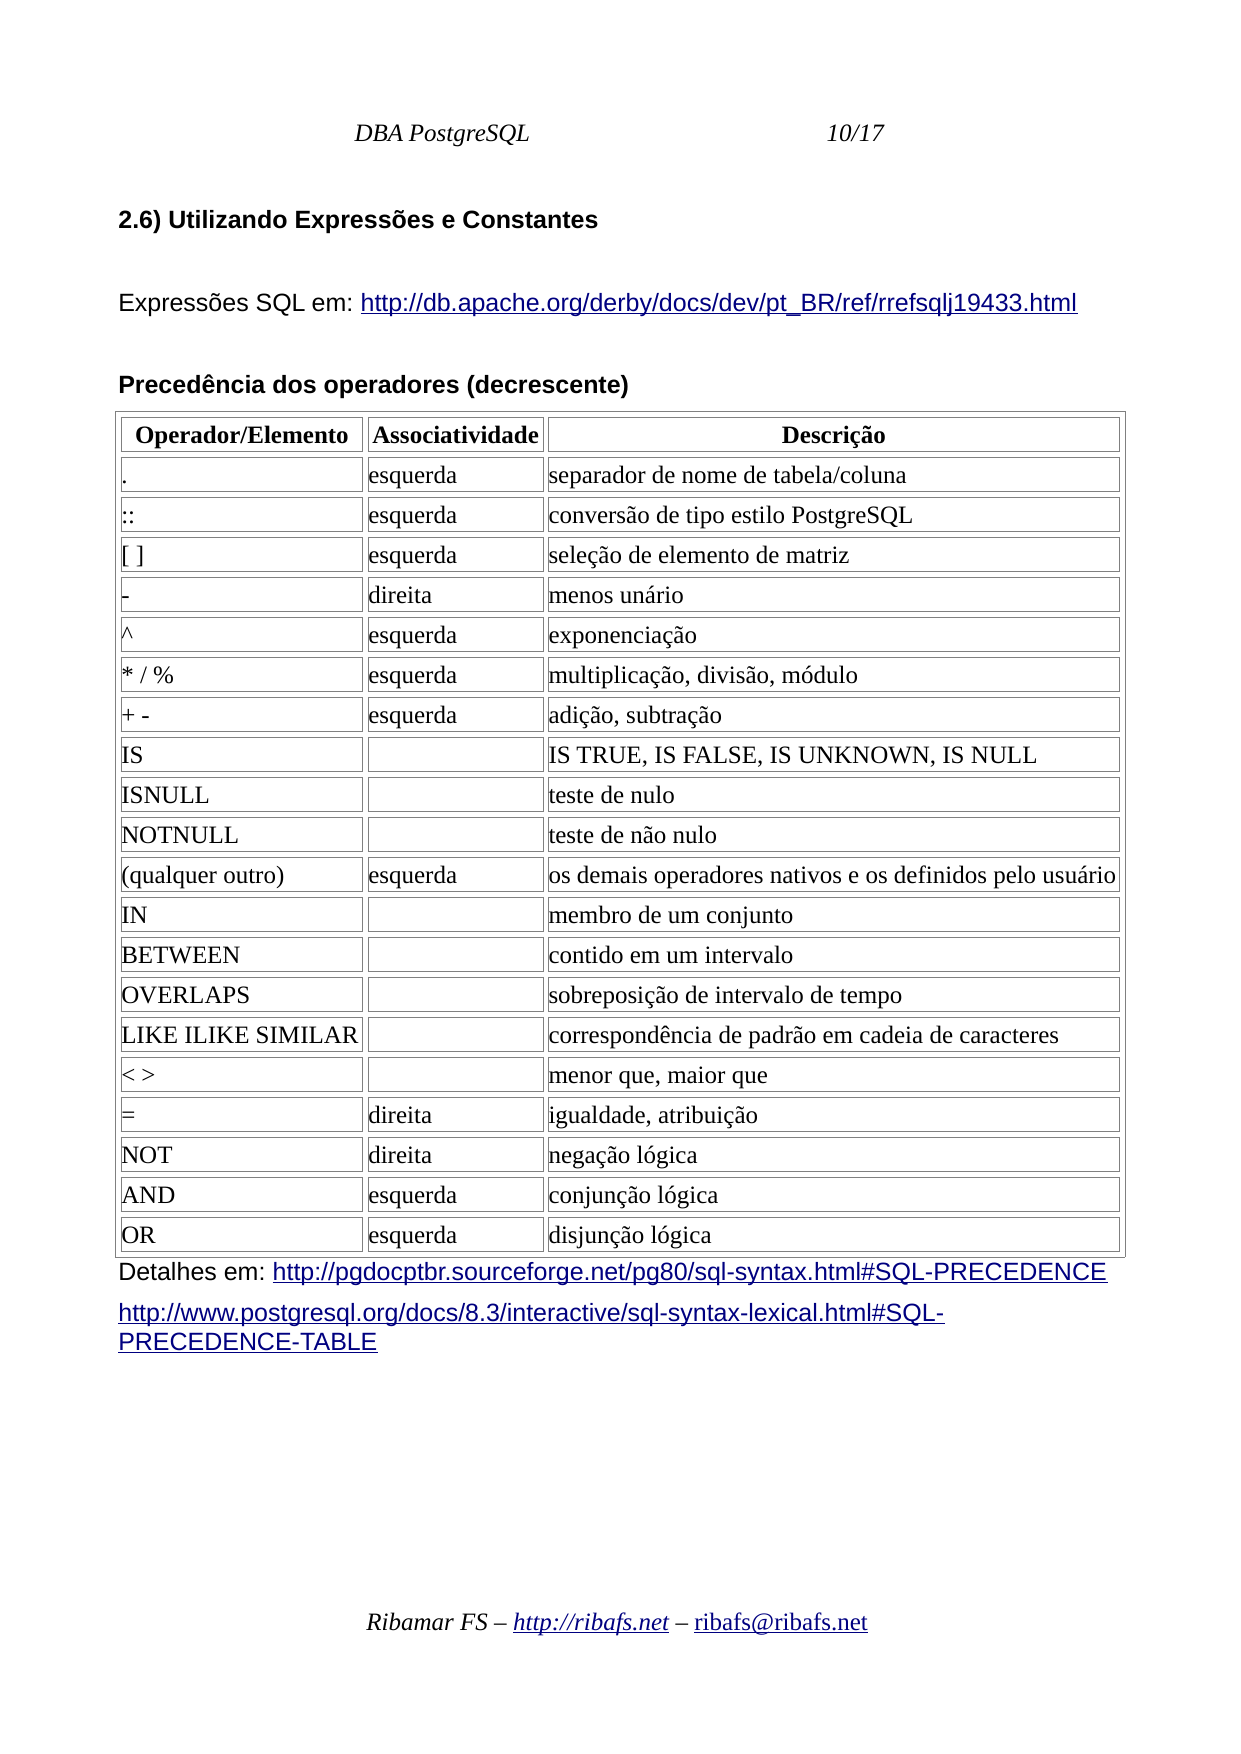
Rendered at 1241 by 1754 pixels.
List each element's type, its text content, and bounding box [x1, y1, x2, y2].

table_cell OR [118, 1211, 365, 1251]
text Expressões SQL em: http://db.apache.org/derby/docs/dev/pt_BR/ref/rrefsqlj19433.html [118, 288, 1122, 316]
table_cell [365, 891, 545, 931]
table_cell membro de um conjunto [545, 891, 1122, 931]
table_cell :: [118, 491, 365, 531]
table_cell conjunção lógica [545, 1171, 1122, 1211]
table_cell [369, 1058, 543, 1091]
table_cell [365, 1011, 545, 1051]
table_cell menos unário [545, 571, 1122, 611]
table_cell [365, 771, 545, 811]
table_cell OVERLAPS [118, 971, 365, 1011]
table_cell [ ] [118, 531, 365, 571]
table_cell direita [365, 571, 545, 611]
table_cell NOT [118, 1131, 365, 1171]
table_header Operador/Elemento [118, 412, 365, 451]
table_cell seleção de elemento de matriz [545, 531, 1122, 571]
table_cell [369, 938, 543, 971]
table_cell . [118, 451, 365, 491]
table_cell < > [118, 1051, 365, 1091]
table_cell separador de nome de tabela/coluna [545, 451, 1122, 491]
table_cell [365, 731, 545, 771]
table_cell teste de nulo [545, 771, 1122, 811]
table_cell teste de não nulo [545, 811, 1122, 851]
table_cell NOTNULL [118, 811, 365, 851]
table_cell direita [365, 1131, 545, 1171]
table_cell exponenciação [545, 611, 1122, 651]
table_cell negação lógica [545, 1131, 1122, 1171]
table_cell [365, 971, 545, 1011]
text Detalhes em: http://pgdocptbr.sourceforge.net/pg80/sql-syntax.html#SQL-PRECEDENCE [118, 1258, 1122, 1286]
table_cell [369, 978, 543, 1011]
table_cell * / % [118, 651, 365, 691]
table_cell esquerda [365, 691, 545, 731]
table_cell ISNULL [118, 771, 365, 811]
table_cell - [122, 578, 362, 611]
table_cell igualdade, atribuição [545, 1091, 1122, 1131]
table_cell esquerda [365, 1171, 545, 1211]
table_cell [365, 931, 545, 971]
table_cell sobreposição de intervalo de tempo [545, 971, 1122, 1011]
table_cell [369, 738, 543, 771]
text http://www.postgresql.org/docs/8.3/interactive/sql-syntax-lexical.html#SQL-PRECEDENCE-TABLE [118, 1298, 1122, 1356]
table_cell esquerda [365, 1211, 545, 1251]
table_cell [365, 811, 545, 851]
table_cell [369, 1018, 543, 1051]
table_cell disjunção lógica [545, 1211, 1122, 1251]
table_header Associatividade [365, 412, 545, 451]
table_cell + - [118, 691, 365, 731]
table_cell LIKE ILIKE SIMILAR [118, 1011, 365, 1051]
table_cell IS [118, 731, 365, 771]
table_cell conversão de tipo estilo PostgreSQL [545, 491, 1122, 531]
text 2.6) Utilizando Expressões e Constantes [118, 205, 1122, 234]
table_cell - [118, 571, 365, 611]
table_cell ^ [118, 611, 365, 651]
table_cell = [118, 1091, 365, 1131]
table_cell [369, 898, 543, 931]
table_cell IN [118, 891, 365, 931]
table_cell [369, 818, 543, 851]
text Precedência dos operadores (decrescente) [118, 370, 1122, 399]
table_cell esquerda [365, 651, 545, 691]
table_cell esquerda [365, 491, 545, 531]
table_cell (qualquer outro) [118, 851, 365, 891]
table_cell direita [365, 1091, 545, 1131]
table_cell AND [118, 1171, 365, 1211]
table_cell [369, 778, 543, 811]
table_cell multiplicação, divisão, módulo [545, 651, 1122, 691]
table_cell contido em um intervalo [545, 931, 1122, 971]
table_cell adição, subtração [545, 691, 1122, 731]
table_cell esquerda [365, 851, 545, 891]
table_cell esquerda [365, 611, 545, 651]
table_cell [365, 1051, 545, 1091]
table_header Descrição [545, 412, 1122, 451]
table_cell esquerda [365, 531, 545, 571]
table_cell correspondência de padrão em cadeia de caracteres [545, 1011, 1122, 1051]
table_cell IS TRUE, IS FALSE, IS UNKNOWN, IS NULL [545, 731, 1122, 771]
table_cell menor que, maior que [545, 1051, 1122, 1091]
table_cell esquerda [365, 451, 545, 491]
table_cell BETWEEN [118, 931, 365, 971]
table_cell os demais operadores nativos e os definidos pelo usuário [545, 851, 1122, 891]
